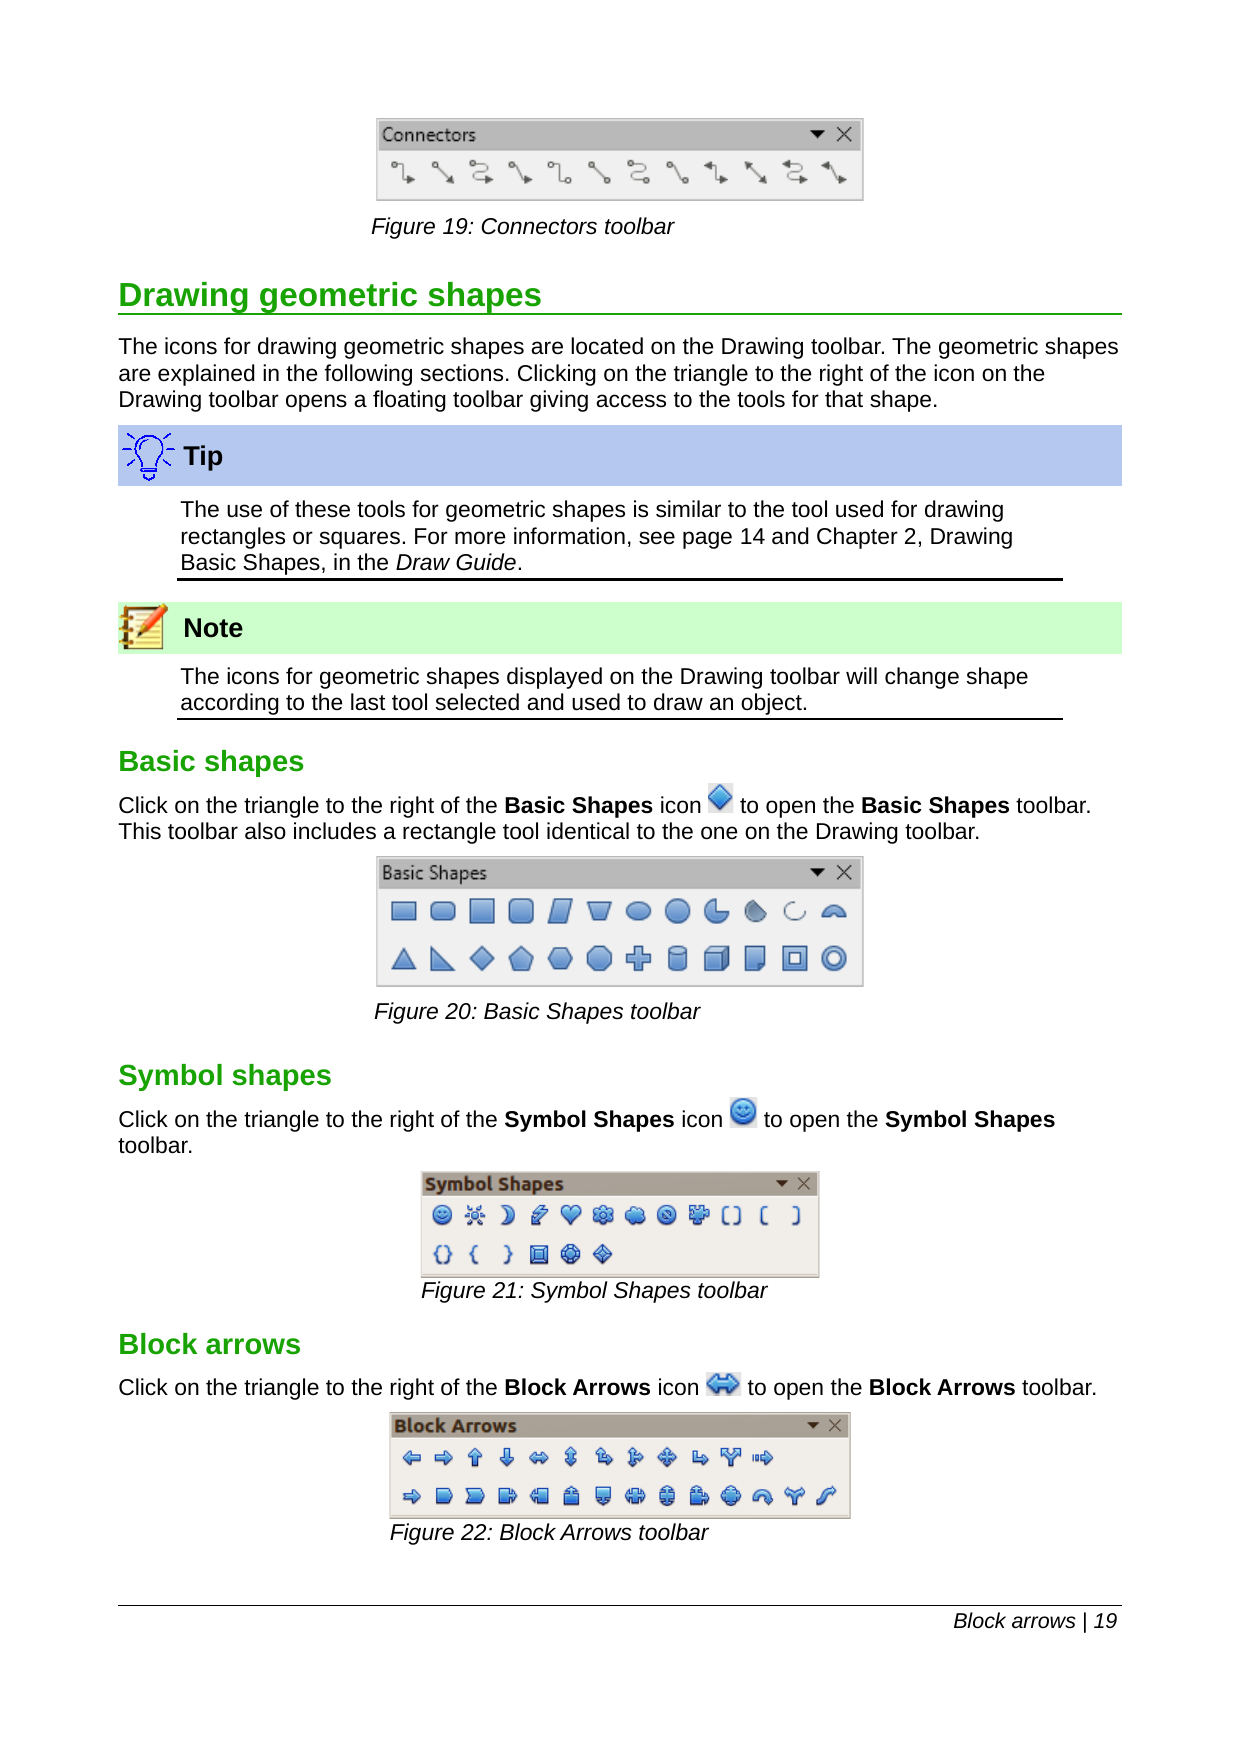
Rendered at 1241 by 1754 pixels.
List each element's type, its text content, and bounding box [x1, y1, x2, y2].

picture [119, 602, 170, 653]
text Figure 22: Block Arrows toolbar [389, 1519, 851, 1545]
text Click on the triangle to the right of the Block Arrows icon to open the Block Arrows toolbar. [118, 1372, 1122, 1400]
text The icons for drawing geometric shapes are located on the Drawing toolbar. The geometric shapes are explained in the following sections. Clicking on the triangle to the right of the icon on the Drawing toolbar opens a floating toolbar giving access to the tools for that shape. [118, 333, 1122, 412]
text The use of these tools for geometric shapes is similar to the tool used for drawing rectangles or squares. For more information, see page 14 and Chapter 2, Drawing Basic Shapes, in the Draw Guide. [177, 493, 1063, 578]
picture [389, 1412, 851, 1519]
picture [119, 425, 179, 485]
picture [376, 118, 864, 201]
text Click on the triangle to the right of the Symbol Shapes icon to open the Symbol Shapes toolbar. [118, 1098, 1122, 1158]
picture [376, 856, 864, 987]
picture [420, 1171, 820, 1278]
text The icons for geometric shapes displayed on the Drawing toolbar will change shape according to the last tool selected and used to draw an object. [177, 659, 1063, 718]
picture [729, 1097, 758, 1128]
subtitle Block arrows [118, 1327, 1122, 1361]
text Figure 21: Symbol Shapes toolbar [421, 1278, 819, 1303]
subtitle Note [118, 602, 1122, 654]
subtitle Drawing geometric shapes [118, 275, 1122, 313]
picture [708, 783, 734, 813]
text Click on the triangle to the right of the Basic Shapes icon to open the Basic Shapes toolbar. This toolbar also includes a rectangle tool identical to the one on the Drawing toolbar. [118, 783, 1122, 844]
subtitle Tip [118, 425, 1122, 486]
picture [705, 1372, 742, 1396]
subtitle Basic shapes [118, 744, 1122, 778]
subtitle Symbol shapes [118, 1058, 1122, 1092]
text Figure 20: Basic Shapes toolbar [374, 998, 866, 1024]
text Figure 19: Connectors toolbar [371, 213, 869, 239]
